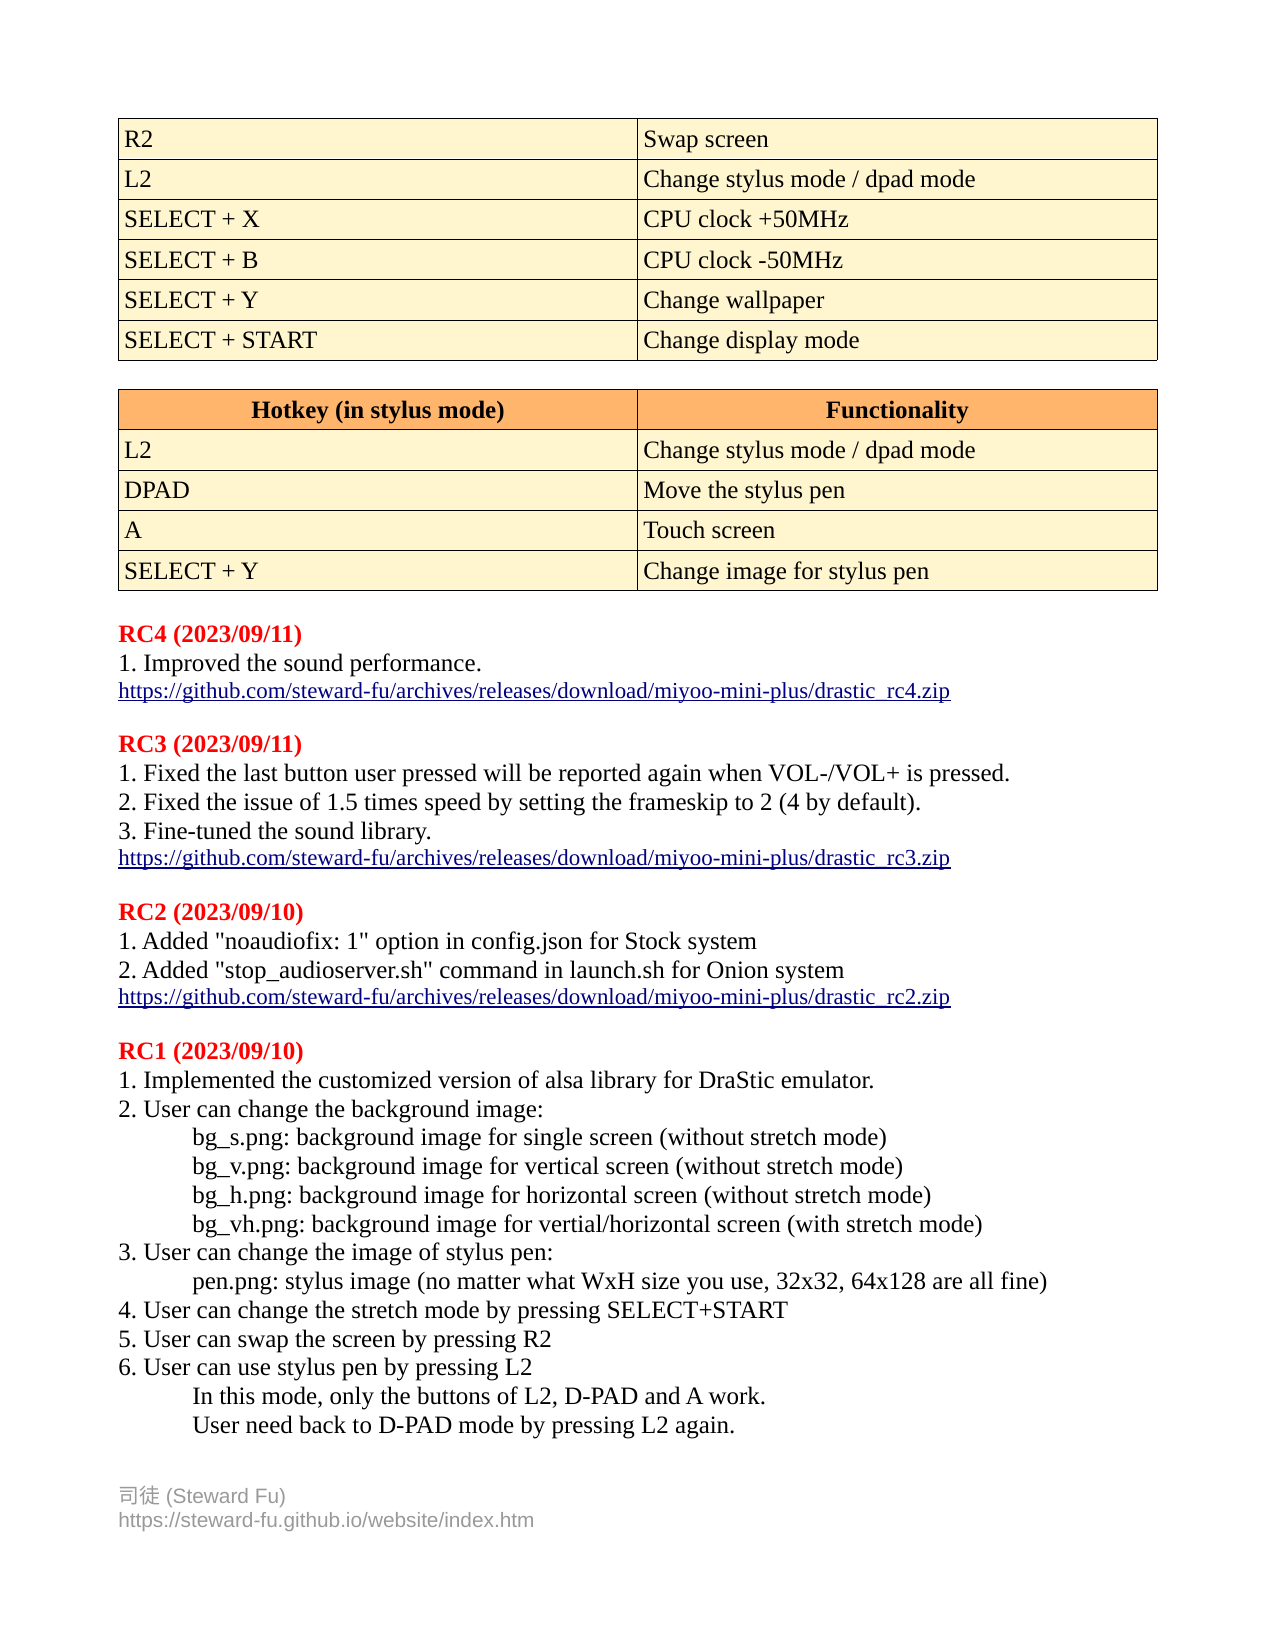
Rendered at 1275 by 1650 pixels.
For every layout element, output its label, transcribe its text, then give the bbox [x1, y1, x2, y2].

text 3. Fine-tuned the sound library. [118, 816, 1157, 844]
text RC4 (2023/09/11) [118, 619, 1157, 648]
text 1. Fixed the last button user pressed will be reported again when VOL-/VOL+ is pressed. [118, 758, 1157, 787]
text bg_vh.png: background image for vertial/horizontal screen (with stretch mode) [192, 1209, 1157, 1237]
text 1. Implemented the customized version of alsa library for DraStic emulator. [118, 1065, 1157, 1094]
text 5. User can swap the screen by pressing R2 [118, 1324, 1157, 1352]
text bg_s.png: background image for single screen (without stretch mode) [192, 1122, 1157, 1151]
table_cell Touch screen [638, 511, 1157, 550]
table_cell CPU clock -50MHz [638, 240, 1157, 279]
table_cell SELECT + X [119, 200, 637, 239]
text RC3 (2023/09/11) [118, 729, 1157, 758]
text https://github.com/steward-fu/archives/releases/download/miyoo-mini-plus/drastic_rc4.zip [118, 677, 1157, 703]
table_cell L2 [119, 430, 637, 469]
table_cell Change stylus mode / dpad mode [638, 430, 1157, 469]
table_cell L2 [119, 160, 637, 199]
text https://github.com/steward-fu/archives/releases/download/miyoo-mini-plus/drastic_rc3.zip [118, 844, 1157, 871]
table_cell R2 [119, 119, 637, 158]
table_header Functionality [638, 390, 1157, 429]
text 2. Added "stop_audioserver.sh" command in launch.sh for Onion system [118, 955, 1157, 983]
table_cell A [119, 511, 637, 550]
table_cell SELECT + B [119, 240, 637, 279]
text https://github.com/steward-fu/archives/releases/download/miyoo-mini-plus/drastic_rc2.zip [118, 983, 1157, 1010]
table_cell SELECT + Y [119, 280, 637, 320]
table_cell DPAD [119, 471, 637, 510]
table_cell SELECT + START [119, 321, 637, 360]
table_cell SELECT + Y [119, 551, 637, 590]
table_cell Change stylus mode / dpad mode [638, 160, 1157, 199]
table_cell Change image for stylus pen [638, 551, 1157, 590]
table_cell Move the stylus pen [638, 471, 1157, 510]
text RC2 (2023/09/10) [118, 897, 1157, 926]
text RC1 (2023/09/10) [118, 1036, 1157, 1065]
text 4. User can change the stretch mode by pressing SELECT+START [118, 1295, 1157, 1324]
table_header Hotkey (in stylus mode) [119, 390, 637, 429]
text bg_v.png: background image for vertical screen (without stretch mode) [192, 1151, 1157, 1180]
text 1. Added "noaudiofix: 1" option in config.json for Stock system [118, 926, 1157, 955]
text bg_h.png: background image for horizontal screen (without stretch mode) [192, 1180, 1157, 1209]
text 2. Fixed the issue of 1.5 times speed by setting the frameskip to 2 (4 by default). [118, 787, 1157, 816]
text 1. Improved the sound performance. [118, 648, 1157, 677]
table_cell Change wallpaper [638, 280, 1157, 320]
text 6. User can use stylus pen by pressing L2 [118, 1352, 1157, 1381]
text pen.png: stylus image (no matter what WxH size you use, 32x32, 64x128 are all fine) [118, 1266, 1157, 1295]
text In this mode, only the buttons of L2, D-PAD and A work. [118, 1381, 1157, 1410]
table_cell Swap screen [638, 119, 1157, 158]
text 2. User can change the background image: [118, 1094, 1157, 1122]
table_cell CPU clock +50MHz [638, 200, 1157, 239]
table_cell Change display mode [638, 321, 1157, 360]
text User need back to D-PAD mode by pressing L2 again. [118, 1410, 1157, 1439]
text 3. User can change the image of stylus pen: [118, 1237, 1157, 1266]
